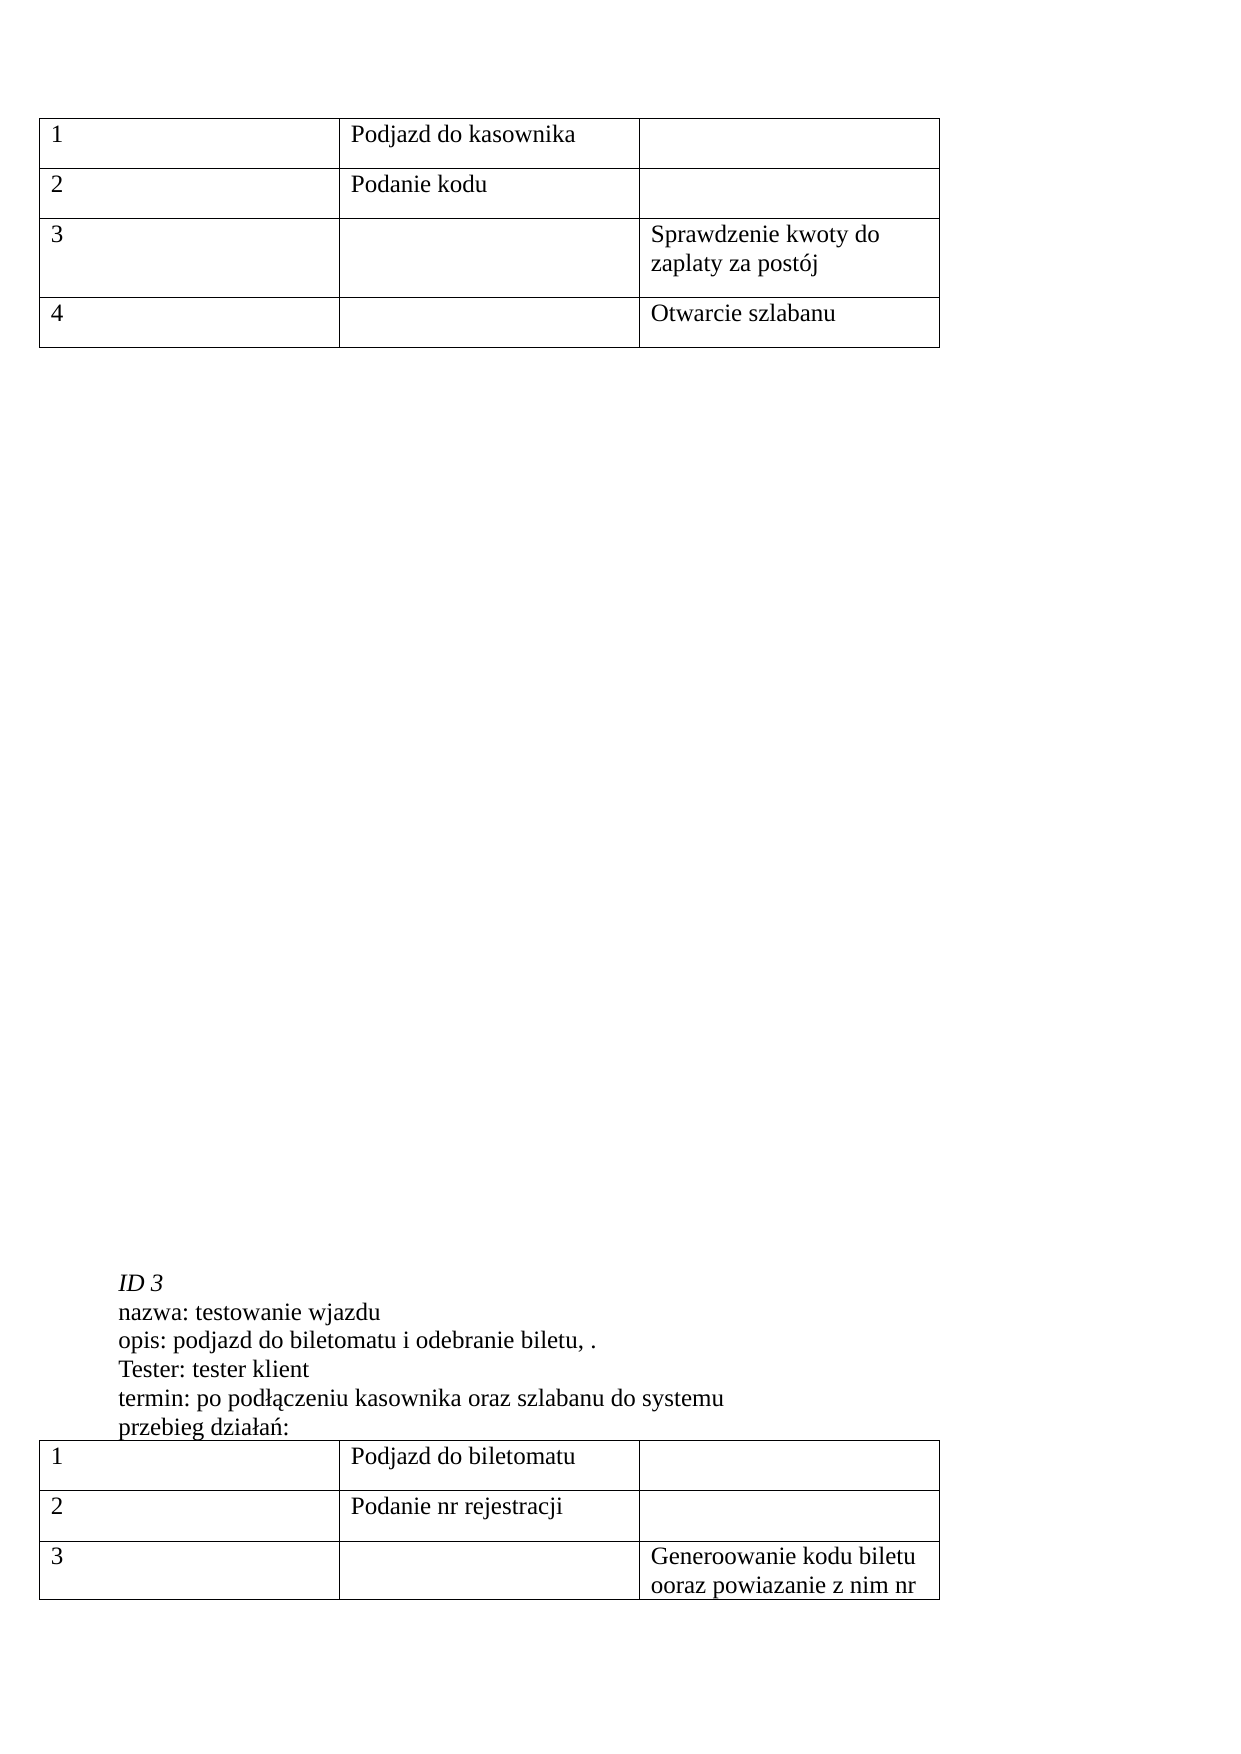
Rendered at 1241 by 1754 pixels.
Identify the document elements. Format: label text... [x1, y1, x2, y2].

list przebieg działań: [118, 1412, 1122, 1440]
table_cell 4 [40, 298, 339, 347]
list nazwa: testowanie wjazdu [118, 1297, 1122, 1325]
table_cell Sprawdzenie kwoty do zaplaty za postój [640, 219, 939, 297]
table_header Podjazd do kasownika [340, 119, 639, 168]
table_header [640, 1441, 939, 1490]
table_header [640, 119, 939, 168]
table_cell Otwarcie szlabanu [640, 298, 939, 347]
list ID 3 [118, 1268, 1122, 1297]
table_header 1 [40, 119, 339, 168]
table_cell [340, 1542, 639, 1598]
list opis: podjazd do biletomatu i odebranie biletu, . [118, 1325, 1122, 1354]
table_cell 3 [40, 219, 339, 297]
table_cell Generoowanie kodu biletu ooraz powiazanie z nim nr [640, 1542, 939, 1598]
table_cell Podanie kodu [340, 169, 639, 218]
table_header 1 [40, 1441, 339, 1490]
table_cell [640, 1491, 939, 1541]
table_cell [340, 219, 639, 297]
list termin: po podłączeniu kasownika oraz szlabanu do systemu [118, 1383, 1122, 1412]
table_cell [640, 169, 939, 218]
table_cell Podanie nr rejestracji [340, 1491, 639, 1541]
table_header Podjazd do biletomatu [340, 1441, 639, 1490]
table_cell 3 [40, 1542, 339, 1598]
table_cell [340, 298, 639, 347]
list Tester: tester klient [118, 1354, 1122, 1383]
table_cell 2 [40, 169, 339, 218]
table_cell 2 [40, 1491, 339, 1541]
